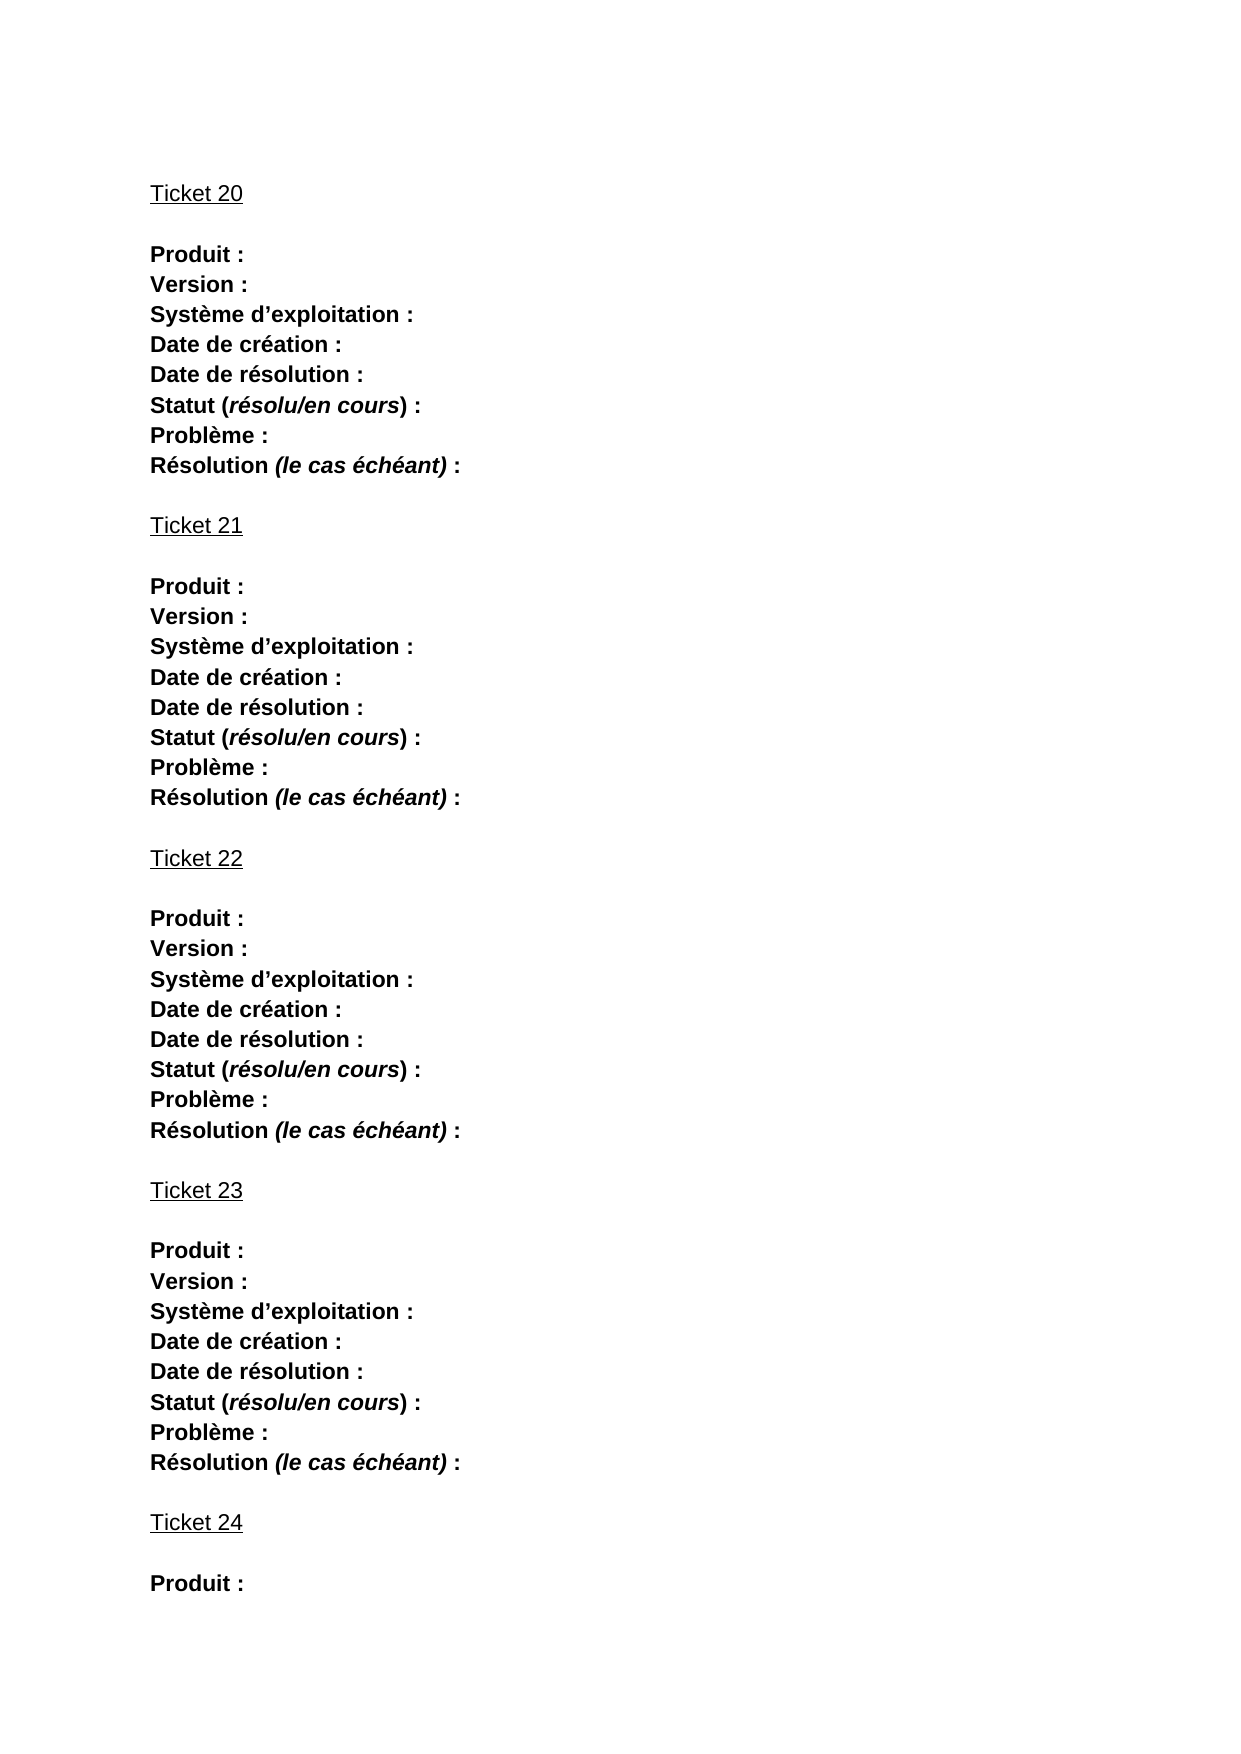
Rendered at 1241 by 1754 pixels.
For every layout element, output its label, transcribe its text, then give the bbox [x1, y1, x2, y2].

text Statut (résolu/en cours) : [150, 724, 1090, 750]
text Ticket 20 [150, 180, 1090, 207]
text Résolution (le cas échéant) : [150, 784, 1090, 811]
text Résolution (le cas échéant) : [150, 452, 1090, 478]
text Produit : [150, 573, 1090, 599]
text Date de résolution : [150, 1358, 1090, 1385]
text Problème : [150, 1419, 1090, 1445]
text Système d’exploitation : [150, 633, 1090, 660]
text Date de résolution : [150, 361, 1090, 388]
text Produit : [150, 1570, 1090, 1596]
text Produit : [150, 1237, 1090, 1264]
text Ticket 24 [150, 1509, 1090, 1536]
text Ticket 22 [150, 845, 1090, 871]
text Date de résolution : [150, 1026, 1090, 1052]
text Date de résolution : [150, 694, 1090, 720]
text Version : [150, 1268, 1090, 1294]
text Statut (résolu/en cours) : [150, 1388, 1090, 1415]
text Problème : [150, 754, 1090, 781]
text Produit : [150, 241, 1090, 267]
text Ticket 21 [150, 512, 1090, 539]
text Problème : [150, 422, 1090, 448]
text Statut (résolu/en cours) : [150, 392, 1090, 418]
text Résolution (le cas échéant) : [150, 1449, 1090, 1475]
text Système d’exploitation : [150, 301, 1090, 327]
text Date de création : [150, 996, 1090, 1022]
text Date de création : [150, 331, 1090, 358]
text Produit : [150, 905, 1090, 932]
text Date de création : [150, 663, 1090, 690]
text Ticket 23 [150, 1177, 1090, 1203]
text Statut (résolu/en cours) : [150, 1056, 1090, 1083]
text Version : [150, 271, 1090, 297]
text Système d’exploitation : [150, 1298, 1090, 1324]
text Résolution (le cas échéant) : [150, 1117, 1090, 1143]
text Version : [150, 935, 1090, 962]
text Version : [150, 603, 1090, 629]
text Problème : [150, 1086, 1090, 1113]
text Date de création : [150, 1328, 1090, 1354]
text Système d’exploitation : [150, 966, 1090, 992]
